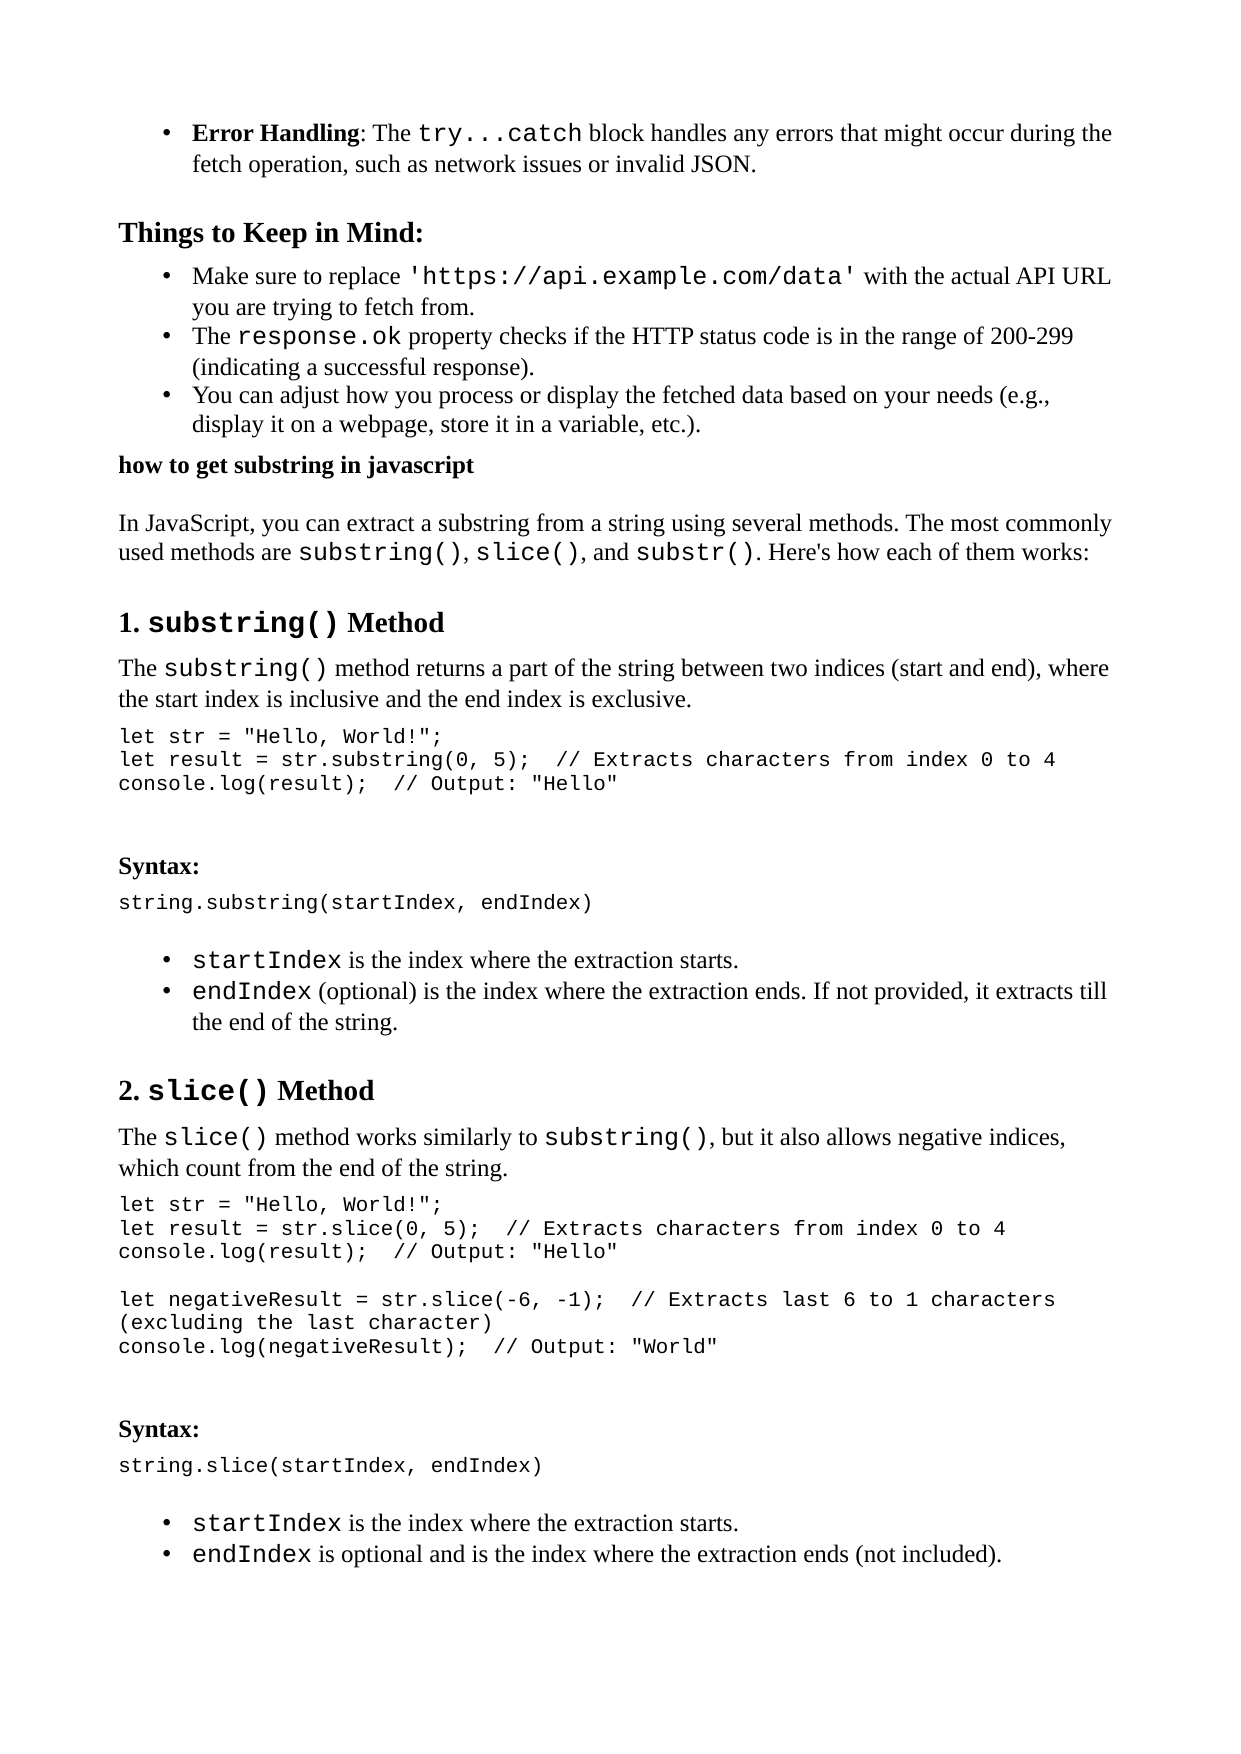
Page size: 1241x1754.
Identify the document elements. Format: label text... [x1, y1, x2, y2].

text In JavaScript, you can extract a substring from a string using several methods. The most commonly used methods are substring(), slice(), and substr(). Here's how each of them works: [118, 508, 1122, 567]
list startIndex is the index where the extraction starts. [162, 1508, 1122, 1539]
text let negativeResult = str.slice(-6, -1); // Extracts last 6 to 1 characters (excluding the last character) [118, 1288, 1122, 1336]
text string.substring(startIndex, endIndex) [118, 892, 1122, 916]
text let str = "Hello, World!"; [118, 726, 1122, 749]
text The slice() method works similarly to substring(), but it also allows negative indices, which count from the end of the string. [118, 1122, 1122, 1181]
text console.log(negativeResult); // Output: "World" [118, 1336, 1122, 1359]
subtitle Things to Keep in Mind: [118, 215, 1122, 249]
subtitle Syntax: [118, 851, 1122, 880]
subtitle 2. slice() Method [118, 1073, 1122, 1109]
text let str = "Hello, World!"; [118, 1194, 1122, 1218]
text let result = str.slice(0, 5); // Extracts characters from index 0 to 4 [118, 1218, 1122, 1241]
text string.slice(startIndex, endIndex) [118, 1455, 1122, 1479]
list endIndex is optional and is the index where the extraction ends (not included). [162, 1539, 1122, 1570]
text The substring() method returns a part of the string between two indices (start and end), where the start index is inclusive and the end index is exclusive. [118, 653, 1122, 713]
list The response.ok property checks if the HTTP status code is in the range of 200-299 (indicating a successful response). [162, 321, 1122, 380]
subtitle 1. substring() Method [118, 605, 1122, 641]
text console.log(result); // Output: "Hello" [118, 1241, 1122, 1265]
list endIndex (optional) is the index where the extraction ends. If not provided, it extracts till the end of the string. [162, 976, 1122, 1036]
list startIndex is the index where the extraction starts. [162, 945, 1122, 976]
list You can adjust how you process or display the fetched data based on your needs (e.g., display it on a webpage, store it in a variable, etc.). [162, 380, 1122, 438]
list Error Handling: The try...catch block handles any errors that might occur during the fetch operation, such as network issues or invalid JSON. [162, 118, 1122, 178]
text how to get substring in javascript [118, 450, 1122, 479]
subtitle Syntax: [118, 1414, 1122, 1443]
list Make sure to replace 'https://api.example.com/data' with the actual API URL you are trying to fetch from. [162, 261, 1122, 321]
text let result = str.substring(0, 5); // Extracts characters from index 0 to 4 [118, 749, 1122, 773]
text console.log(result); // Output: "Hello" [118, 773, 1122, 797]
